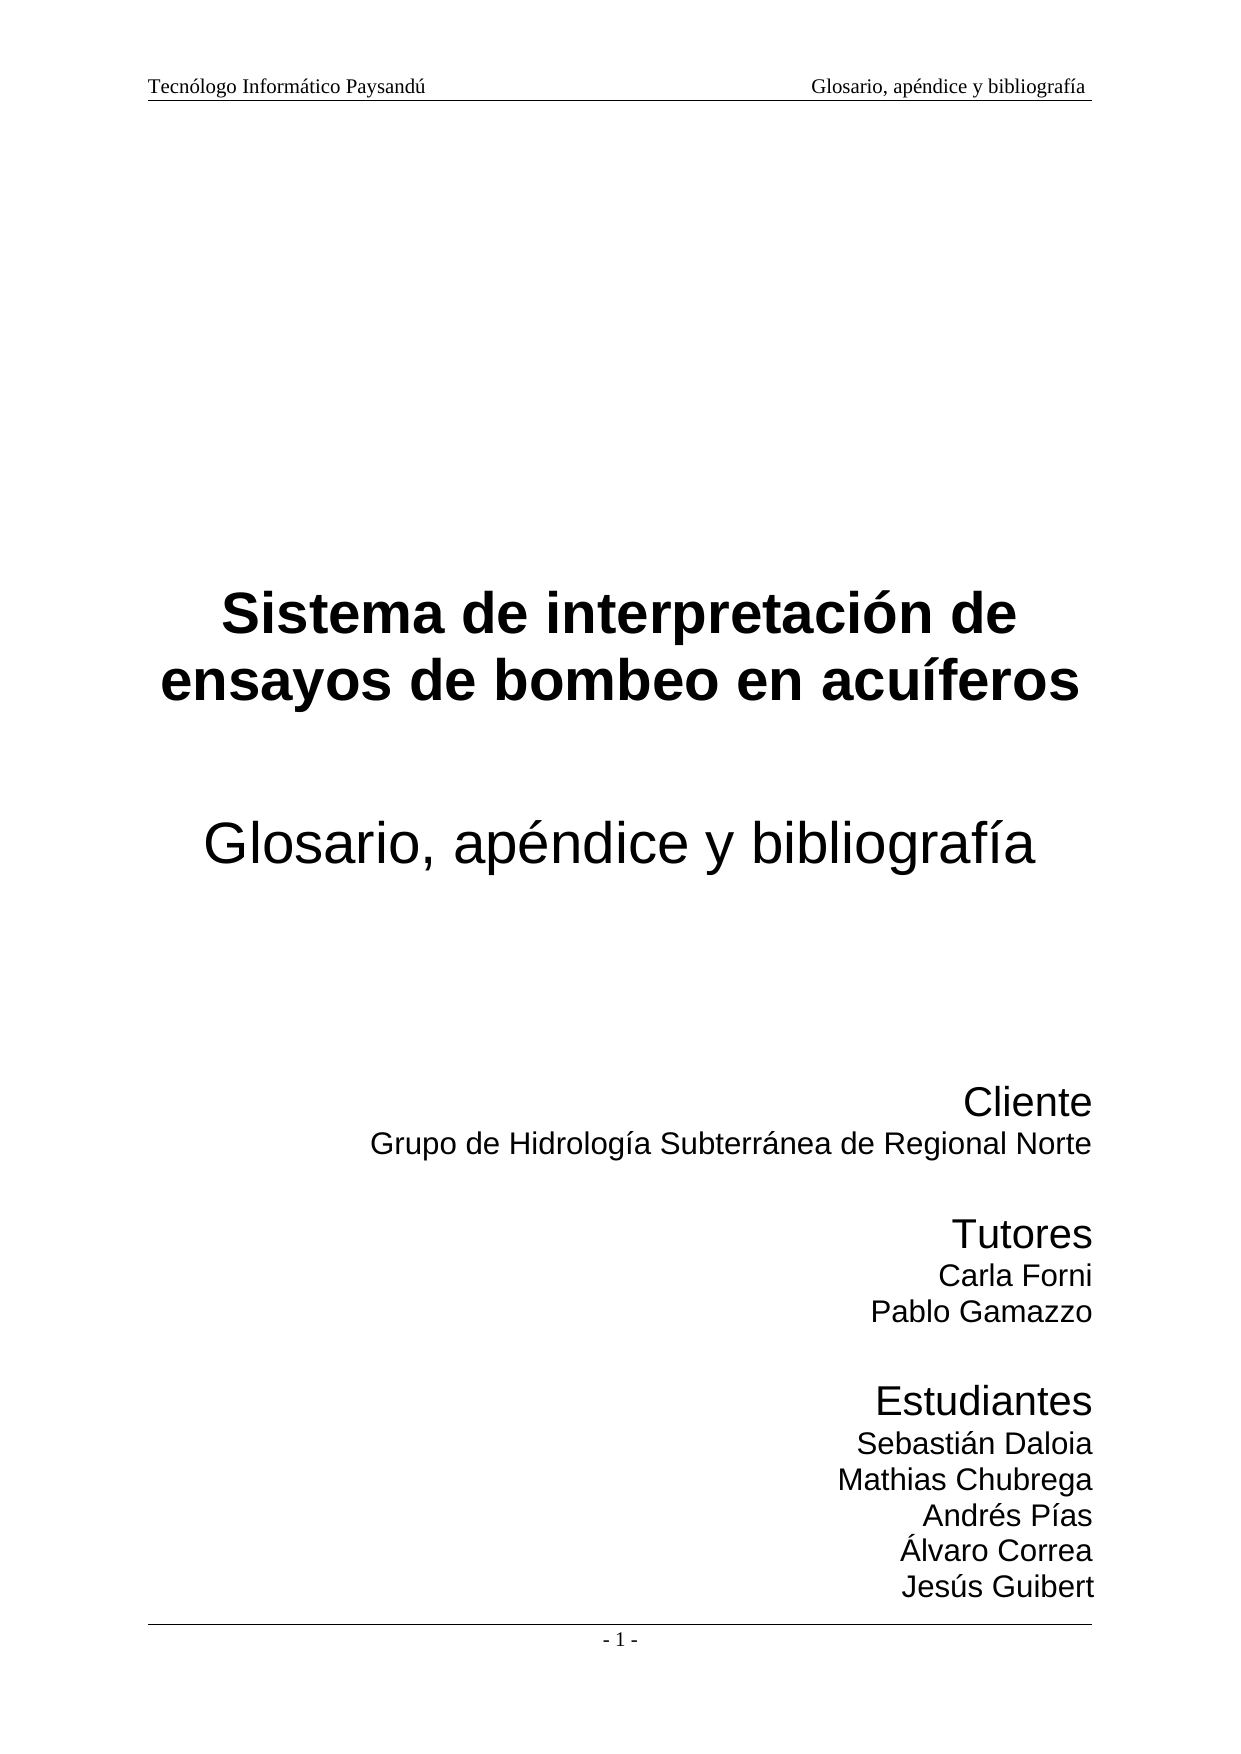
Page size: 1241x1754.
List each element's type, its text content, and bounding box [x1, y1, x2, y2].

text Sistema de interpretación de ensayos de bombeo en acuíferos [148, 579, 1092, 713]
text Pablo Gamazzo [148, 1293, 1092, 1329]
text Álvaro Correa [148, 1532, 1092, 1568]
text Grupo de Hidrología Subterránea de Regional Norte [148, 1125, 1092, 1161]
text Estudiantes [148, 1377, 1092, 1425]
text Jesús Guibert [148, 1568, 1094, 1604]
text Tutores [148, 1209, 1092, 1257]
text Sebastián Daloia [148, 1425, 1092, 1461]
text Andrés Pías [148, 1497, 1092, 1532]
text Cliente [148, 1077, 1092, 1125]
text Carla Forni [148, 1257, 1092, 1293]
text Glosario, apéndice y bibliografía [148, 809, 1092, 876]
text Mathias Chubrega [148, 1461, 1092, 1497]
